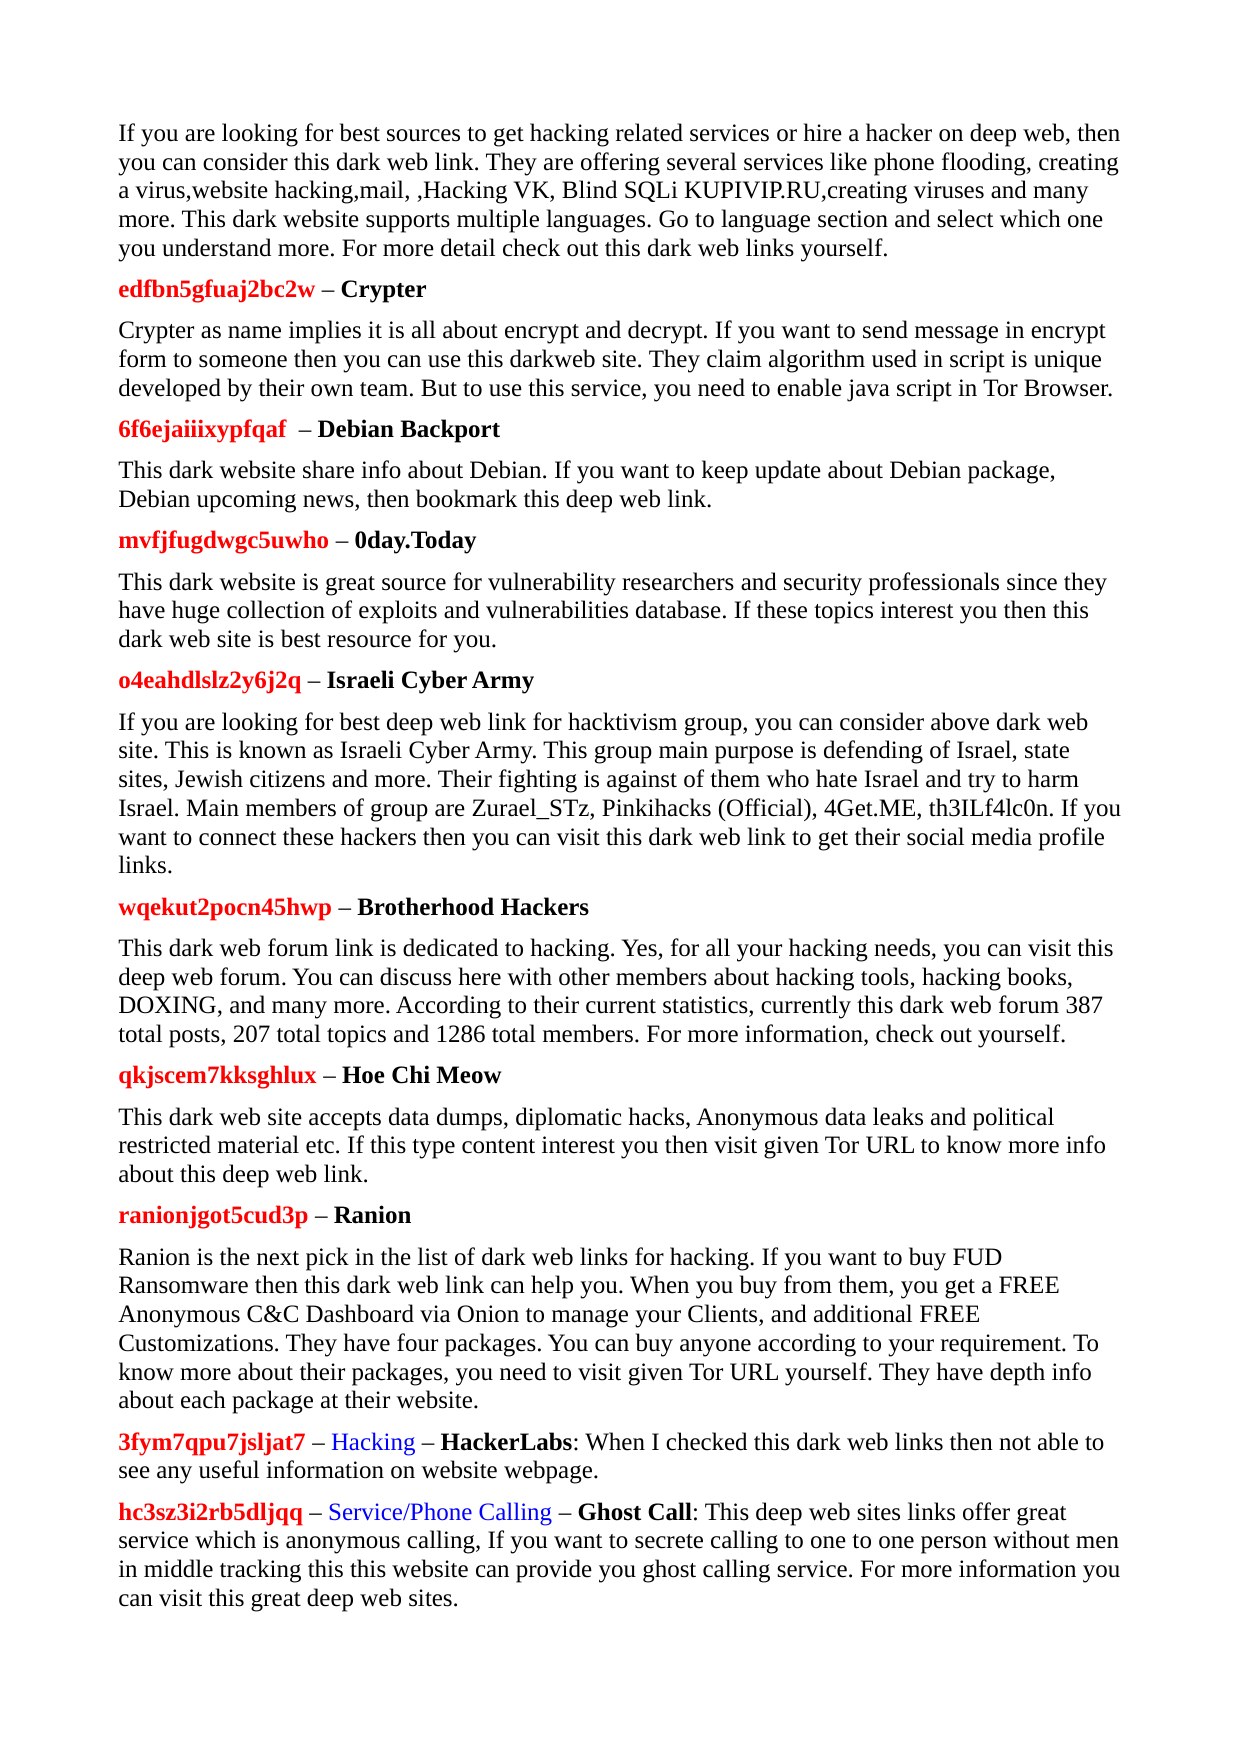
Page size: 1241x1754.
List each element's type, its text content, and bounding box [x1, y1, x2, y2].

text qkjscem7kksghlux – Hoe Chi Meow [118, 1061, 1122, 1089]
text Ranion is the next pick in the list of dark web links for hacking. If you want to buy FUD Ransomware then this dark web link can help you. When you buy from them, you get a FREE Anonymous C&C Dashboard via Onion to manage your Clients, and additional FREE Customizations. They have four packages. You can buy anyone according to your requirement. To know more about their packages, you need to visit given Tor URL yourself. They have depth info about each package at their website. [118, 1242, 1122, 1414]
text This dark web forum link is dedicated to hacking. Yes, for all your hacking needs, you can visit this deep web forum. You can discuss here with other members about hacking tools, hacking books, DOXING, and many more. According to their current statistics, currently this dark web forum 387 total posts, 207 total topics and 1286 total members. For more information, check out yourself. [118, 933, 1122, 1048]
text If you are looking for best deep web link for hacktivism group, you can consider above dark web site. This is known as Israeli Cyber Army. This group main purpose is defending of Israel, state sites, Jewish citizens and more. Their fighting is against of them who hate Israel and try to harm Israel. Main members of group are Zurael_STz, Pinkihacks (Official), 4Get.ME, th3ILf4lc0n. If you want to connect these hackers then you can visit this dark web link to get their social media profile links. [118, 707, 1122, 879]
text edfbn5gfuaj2bc2w – Crypter [118, 274, 1122, 303]
text This dark website is great source for vulnerability researchers and security professionals since they have huge collection of exploits and vulnerabilities database. If these topics interest you then this dark web site is best resource for you. [118, 567, 1122, 653]
text hc3sz3i2rb5dljqq – Service/Phone Calling – Ghost Call: This deep web sites links offer great service which is anonymous calling, If you want to secrete calling to one to one person without men in middle tracking this this website can provide you ghost calling service. For more information you can visit this great deep web sites. [118, 1497, 1122, 1612]
text This dark website share info about Debian. If you want to keep update about Debian package, Debian upcoming news, then bookmark this deep web link. [118, 456, 1122, 513]
text o4eahdlslz2y6j2q – Israeli Cyber Army [118, 666, 1122, 694]
text 6f6ejaiiixypfqaf – Debian Backport [118, 414, 1122, 443]
text Crypter as name implies it is all about encrypt and decrypt. If you want to send message in encrypt form to someone then you can use this darkweb site. They claim algorithm used in script is unique developed by their own team. But to use this service, you need to enable java script in Tor Browser. [118, 316, 1122, 402]
text mvfjfugdwgc5uwho – 0day.Today [118, 526, 1122, 554]
text ranionjgot5cud3p – Ranion [118, 1201, 1122, 1229]
text This dark web site accepts data dumps, diplomatic hacks, Anonymous data leaks and political restricted material etc. If this type content interest you then visit given Tor URL to know more info about this deep web link. [118, 1102, 1122, 1188]
text If you are looking for best sources to get hacking related services or hire a hacker on deep web, then you can consider this dark web link. They are offering several services like phone flooding, creating a virus,website hacking,mail, ,Hacking VK, Blind SQLi KUPIVIP.RU,creating viruses and many more. This dark website supports multiple languages. Go to language section and select which one you understand more. For more detail check out this dark web links yourself. [118, 118, 1122, 262]
text wqekut2pocn45hwp – Brotherhood Hackers [118, 892, 1122, 921]
text 3fym7qpu7jsljat7 – Hacking – HackerLabs: When I checked this dark web links then not able to see any useful information on website webpage. [118, 1427, 1122, 1484]
